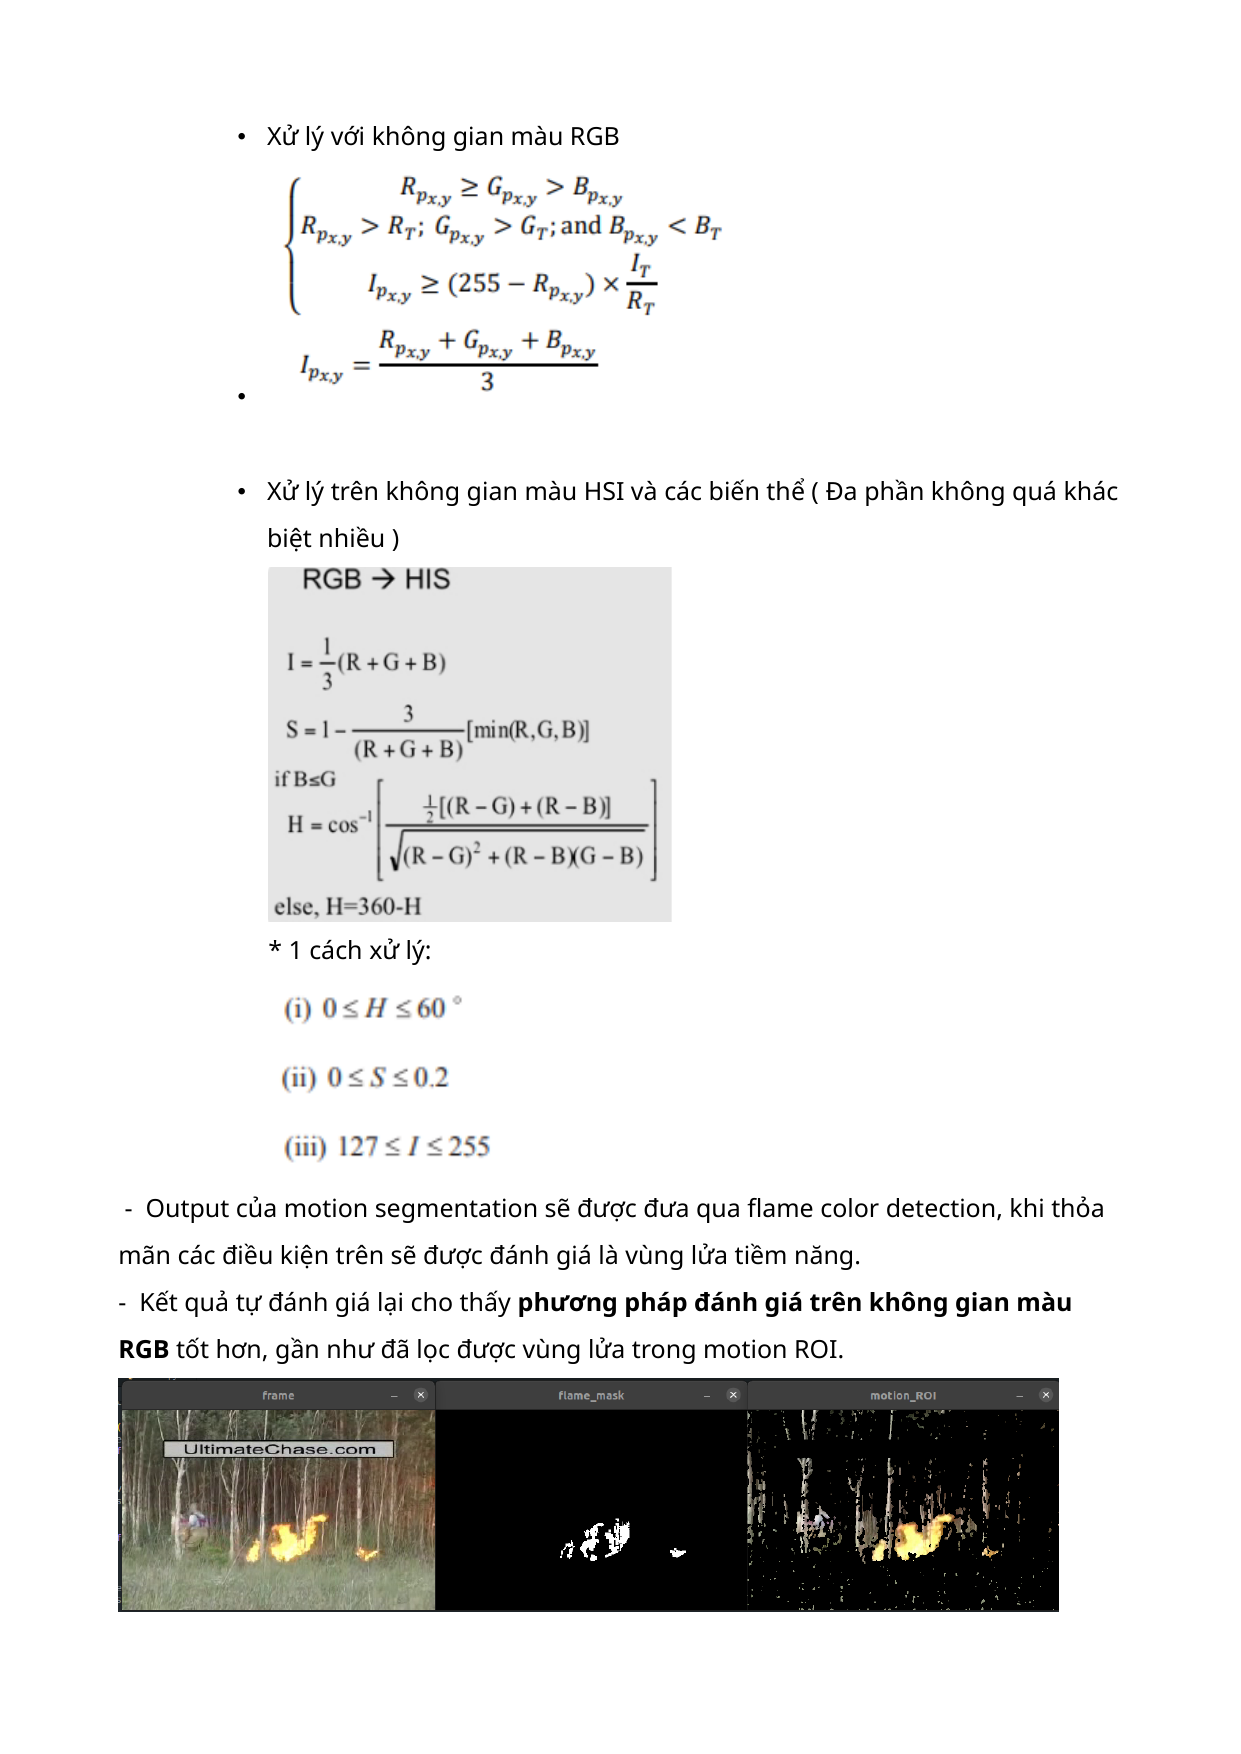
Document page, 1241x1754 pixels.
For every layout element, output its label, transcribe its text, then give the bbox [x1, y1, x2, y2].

list Xử lý trên không gian màu HSI và các biến thể ( Đa phần không quá khác biệt nhiều ) [237, 473, 1122, 554]
picture [118, 1378, 1059, 1612]
list Xử lý với không gian màu RGB [237, 118, 1122, 152]
text - Output của motion segmentation sẽ được đưa qua flame color detection, khi thỏa mãn các điều kiện trên sẽ được đánh giá là vùng lửa tiềm năng. [118, 1191, 1122, 1272]
text - Kết quả tự đánh giá lại cho thấy phương pháp đánh giá trên không gian màu RGB tốt hơn, gần như đã lọc được vùng lửa trong motion ROI. [118, 1285, 1122, 1366]
text * 1 cách xử lý: [268, 933, 1122, 967]
picture [268, 567, 672, 922]
picture [268, 980, 503, 1180]
picture [273, 165, 733, 406]
